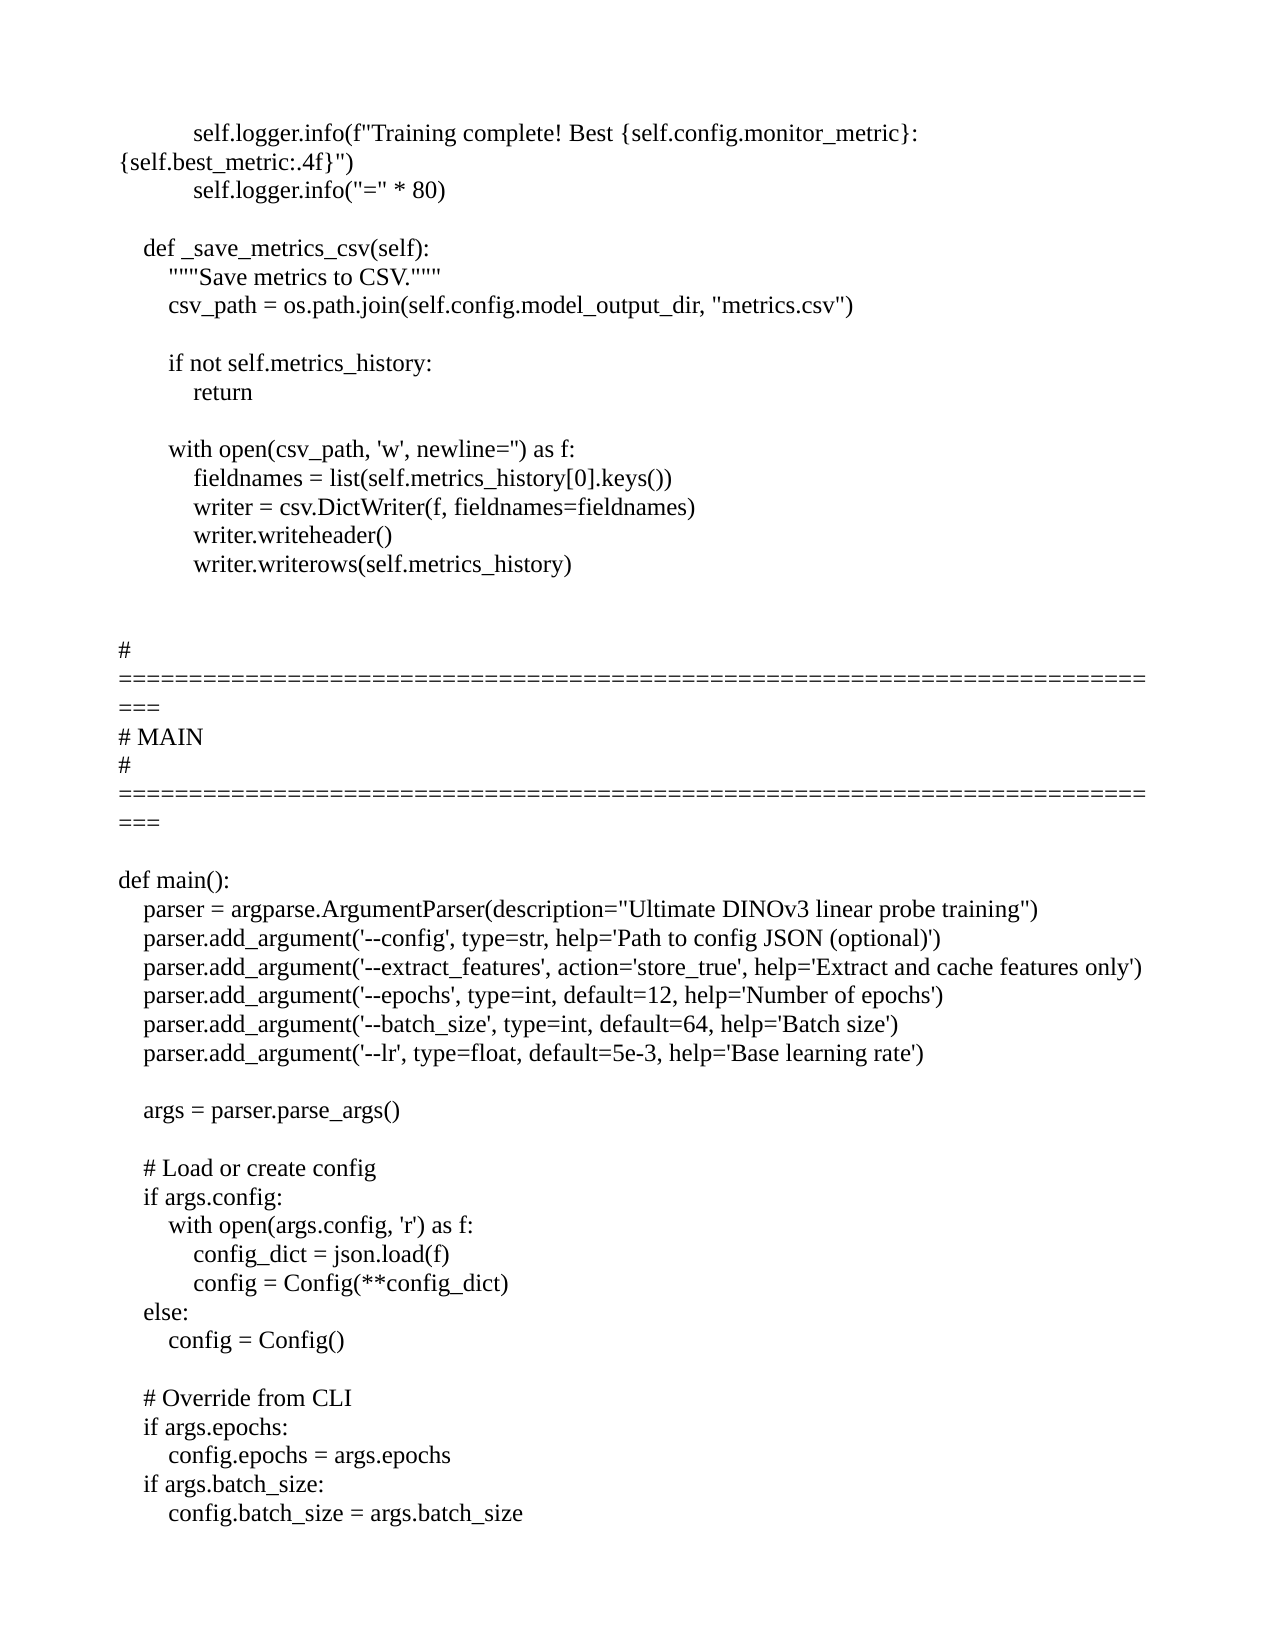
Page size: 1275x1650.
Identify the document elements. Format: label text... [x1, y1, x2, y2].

text config_dict = json.load(f) [118, 1239, 1157, 1268]
text return [118, 377, 1157, 406]
text parser.add_argument('--extract_features', action='store_true', help='Extract and cache features only') [118, 952, 1157, 981]
text writer.writeheader() [118, 521, 1157, 549]
text if args.config: [118, 1182, 1157, 1211]
text """Save metrics to CSV.""" [118, 262, 1157, 291]
text with open(args.config, 'r') as f: [118, 1211, 1157, 1239]
text if args.batch_size: [118, 1469, 1157, 1498]
text # ============================================================================ [118, 751, 1157, 837]
text parser.add_argument('--config', type=str, help='Path to config JSON (optional)') [118, 923, 1157, 952]
text def _save_metrics_csv(self): [118, 233, 1157, 262]
text self.logger.info("=" * 80) [118, 176, 1157, 204]
text # Load or create config [118, 1153, 1157, 1182]
text if not self.metrics_history: [118, 348, 1157, 377]
text parser.add_argument('--lr', type=float, default=5e-3, help='Base learning rate') [118, 1038, 1157, 1067]
text config.batch_size = args.batch_size [118, 1498, 1157, 1527]
text config = Config(**config_dict) [118, 1268, 1157, 1297]
text # Override from CLI [118, 1383, 1157, 1412]
text parser = argparse.ArgumentParser(description="Ultimate DINOv3 linear probe training") [118, 894, 1157, 923]
text # ============================================================================ [118, 636, 1157, 722]
text parser.add_argument('--batch_size', type=int, default=64, help='Batch size') [118, 1009, 1157, 1038]
text csv_path = os.path.join(self.config.model_output_dir, "metrics.csv") [118, 291, 1157, 319]
text fieldnames = list(self.metrics_history[0].keys()) [118, 463, 1157, 492]
text config.epochs = args.epochs [118, 1441, 1157, 1469]
text with open(csv_path, 'w', newline='') as f: [118, 434, 1157, 463]
text config = Config() [118, 1326, 1157, 1354]
text def main(): [118, 866, 1157, 894]
text parser.add_argument('--epochs', type=int, default=12, help='Number of epochs') [118, 981, 1157, 1009]
text # MAIN [118, 722, 1157, 751]
text self.logger.info(f"Training complete! Best {self.config.monitor_metric}: {self.best_metric:.4f}") [118, 118, 1157, 176]
text args = parser.parse_args() [118, 1096, 1157, 1124]
text writer = csv.DictWriter(f, fieldnames=fieldnames) [118, 492, 1157, 521]
text writer.writerows(self.metrics_history) [118, 549, 1157, 578]
text if args.epochs: [118, 1412, 1157, 1441]
text else: [118, 1297, 1157, 1326]
